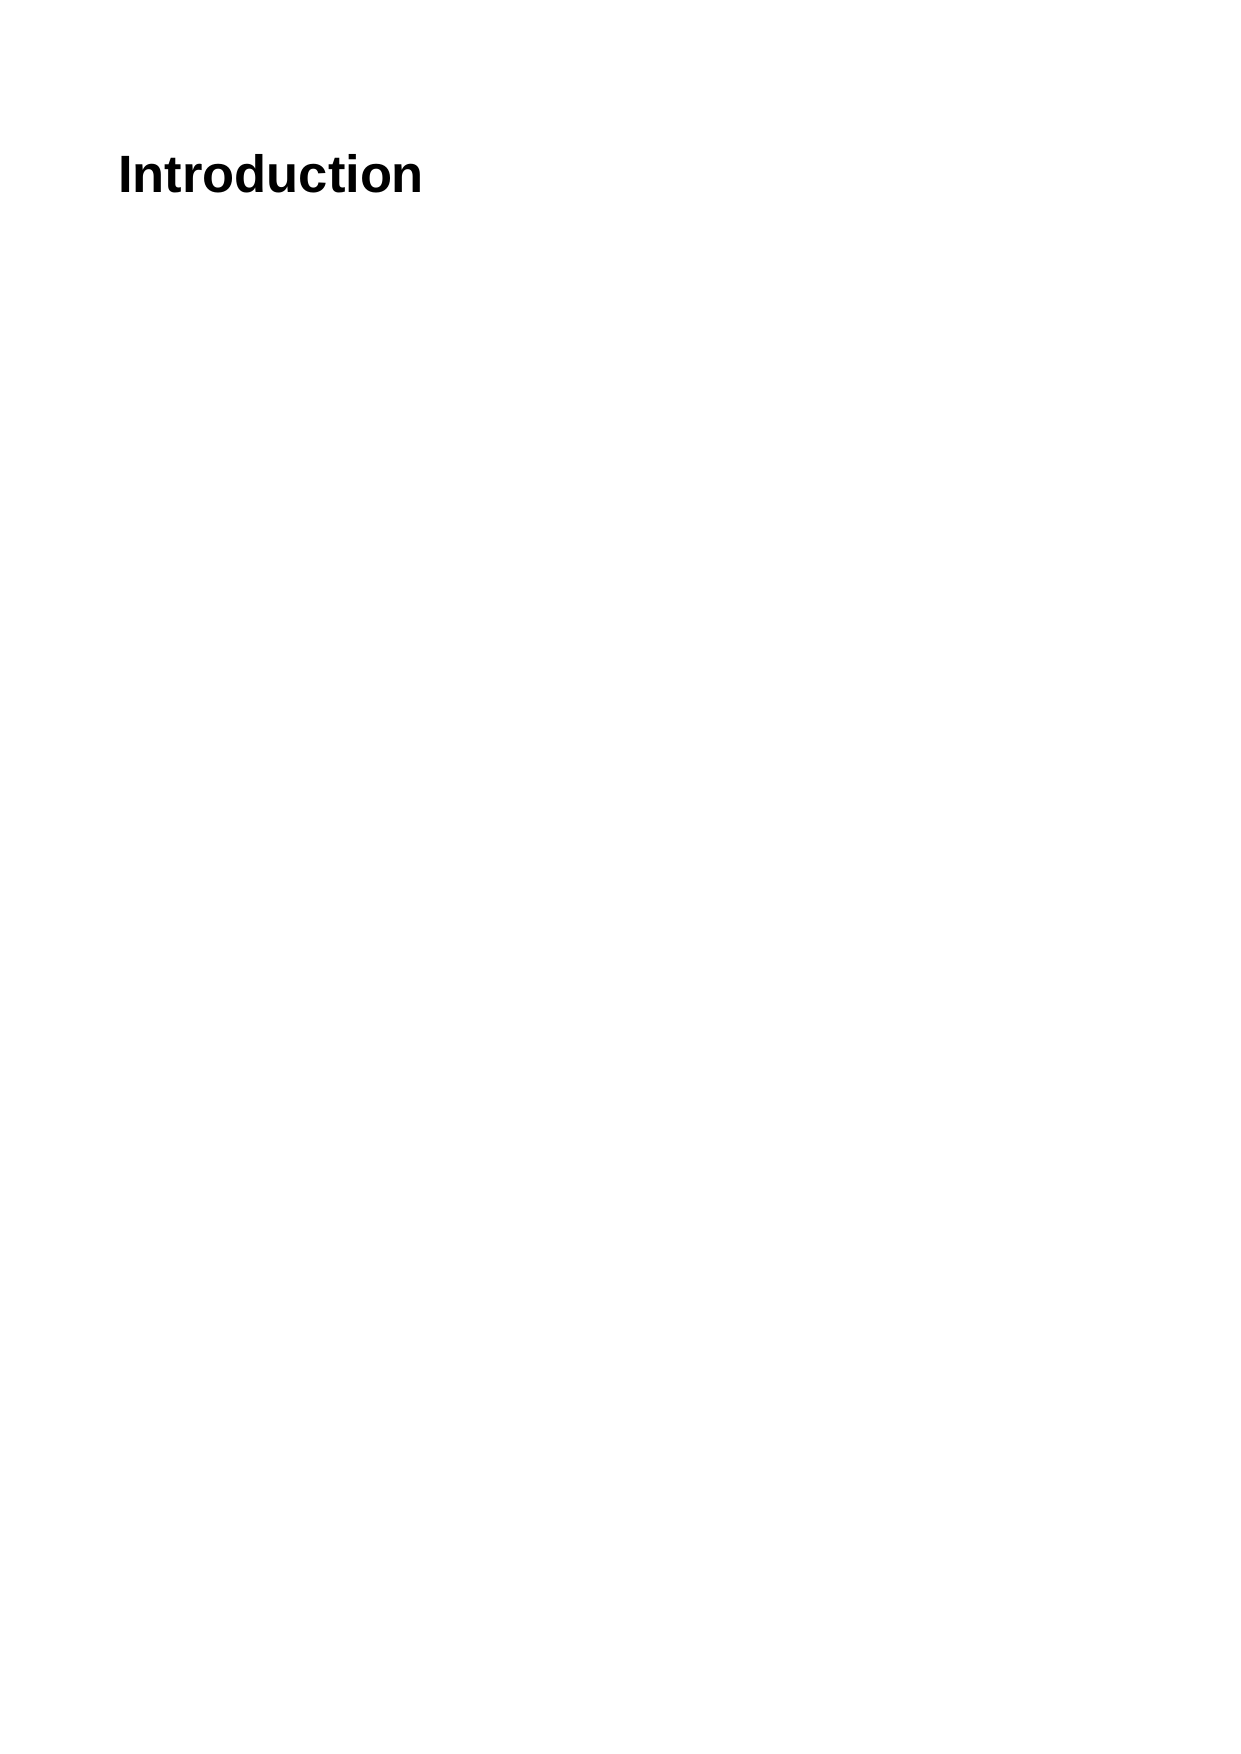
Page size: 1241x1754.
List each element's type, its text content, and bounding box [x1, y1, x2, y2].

subtitle Introduction [118, 143, 1122, 203]
